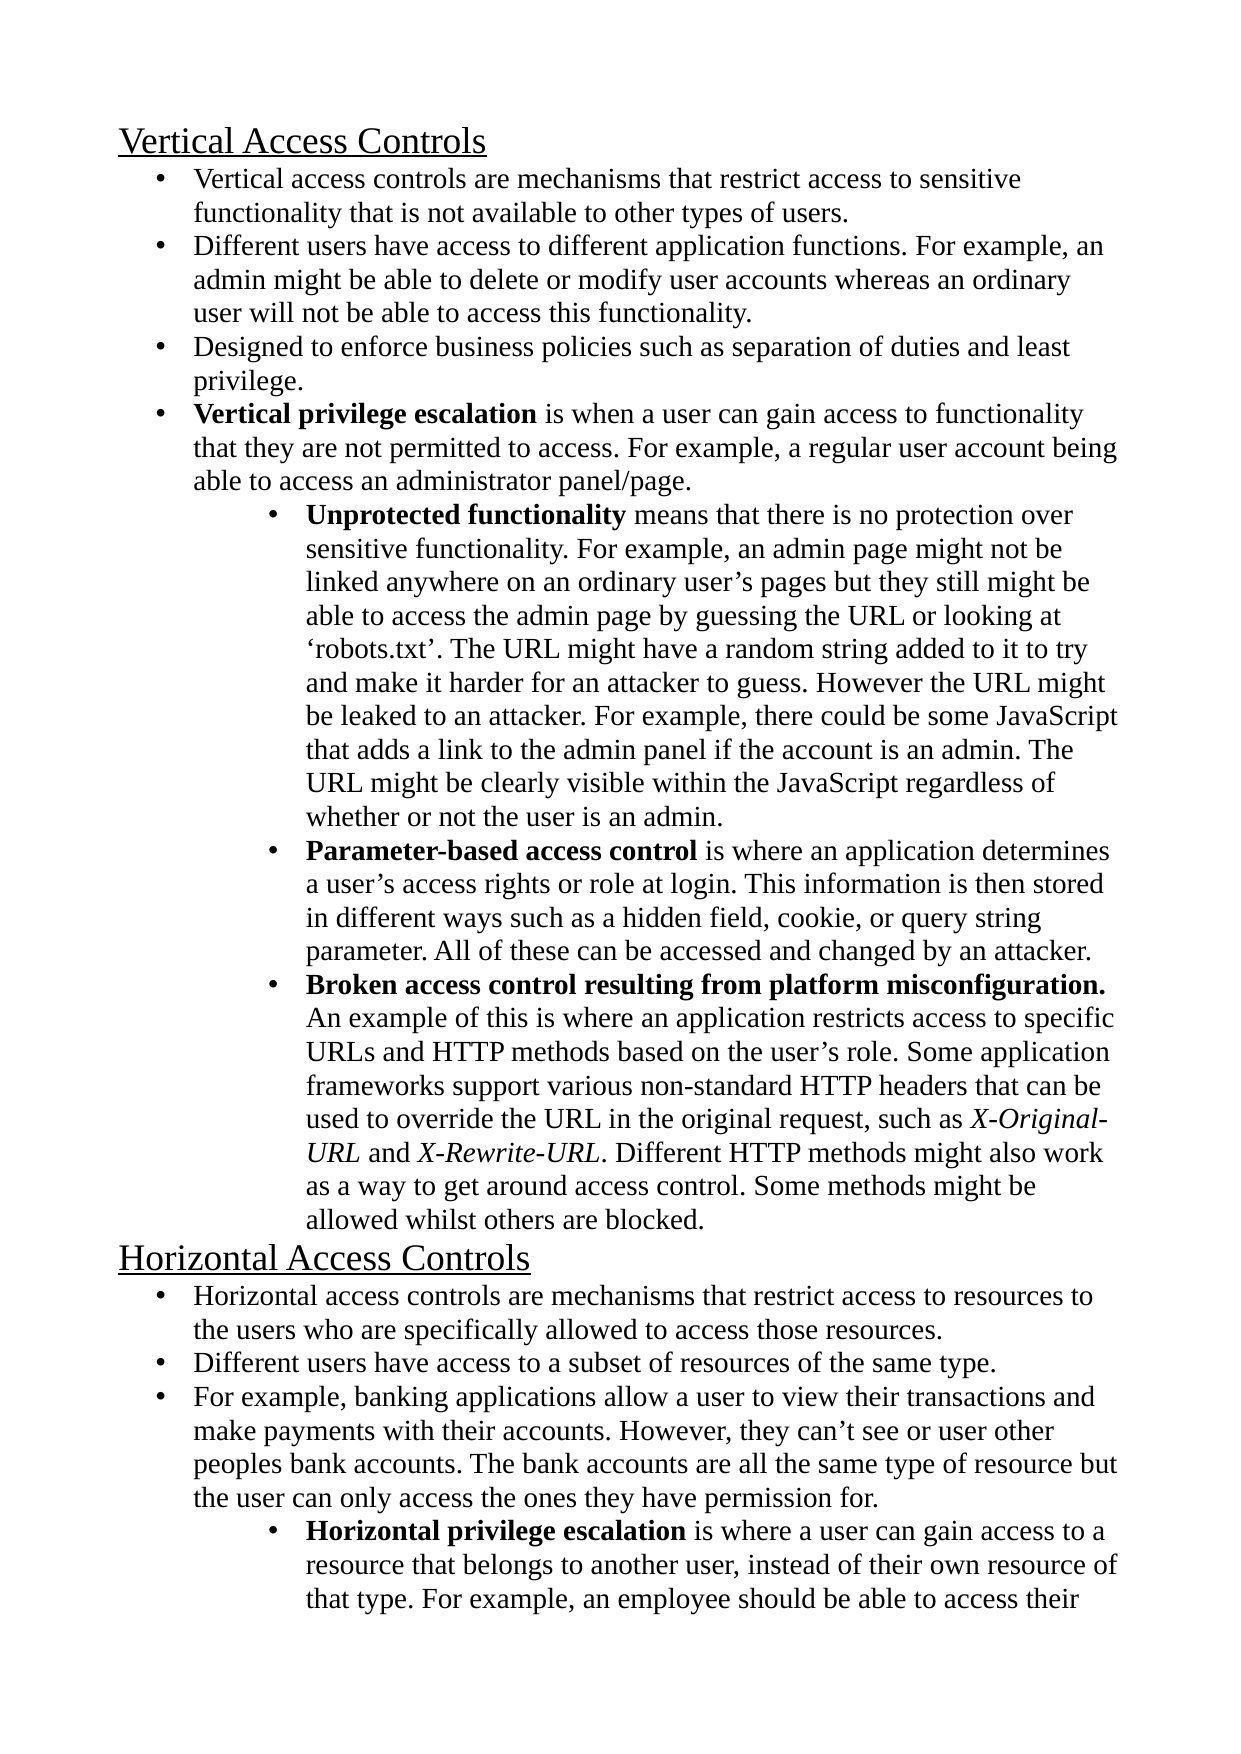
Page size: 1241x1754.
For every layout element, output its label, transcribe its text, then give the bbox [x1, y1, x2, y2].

list Vertical privilege escalation is when a user can gain access to functionality that they are not permitted to access. For example, a regular user account being able to access an administrator panel/page. [156, 396, 1122, 497]
text Vertical Access Controls [118, 118, 1122, 161]
list Different users have access to a subset of resources of the same type. [156, 1346, 1122, 1379]
list Different users have access to different application functions. For example, an admin might be able to delete or modify user accounts whereas an ordinary user will not be able to access this functionality. [156, 228, 1122, 329]
list Horizontal privilege escalation is where a user can gain access to a resource that belongs to another user, instead of their own resource of that type. For example, an employee should be able to access their [268, 1513, 1122, 1614]
list Parameter-based access control is where an application determines a user’s access rights or role at login. This information is then stored in different ways such as a hidden field, cookie, or query string parameter. All of these can be accessed and changed by an attacker. [268, 833, 1122, 967]
list Broken access control resulting from platform misconfiguration. An example of this is where an application restricts access to specific URLs and HTTP methods based on the user’s role. Some application frameworks support various non-standard HTTP headers that can be used to override the URL in the original request, such as X-Original-URL and X-Rewrite-URL. Different HTTP methods might also work as a way to get around access control. Some methods might be allowed whilst others are blocked. [268, 967, 1122, 1235]
list For example, banking applications allow a user to view their transactions and make payments with their accounts. However, they can’t see or user other peoples bank accounts. The bank accounts are all the same type of resource but the user can only access the ones they have permission for. [156, 1379, 1122, 1513]
text Horizontal Access Controls [118, 1235, 1122, 1278]
list Vertical access controls are mechanisms that restrict access to sensitive functionality that is not available to other types of users. [156, 161, 1122, 228]
list Horizontal access controls are mechanisms that restrict access to resources to the users who are specifically allowed to access those resources. [156, 1278, 1122, 1346]
list Unprotected functionality means that there is no protection over sensitive functionality. For example, an admin page might not be linked anywhere on an ordinary user’s pages but they still might be able to access the admin page by guessing the URL or looking at ‘robots.txt’. The URL might have a random string added to it to try and make it harder for an attacker to guess. However the URL might be leaked to an attacker. For example, there could be some JavaScript that adds a link to the admin panel if the account is an admin. The URL might be clearly visible within the JavaScript regardless of whether or not the user is an admin. [268, 497, 1122, 833]
list Designed to enforce business policies such as separation of duties and least privilege. [156, 329, 1122, 396]
